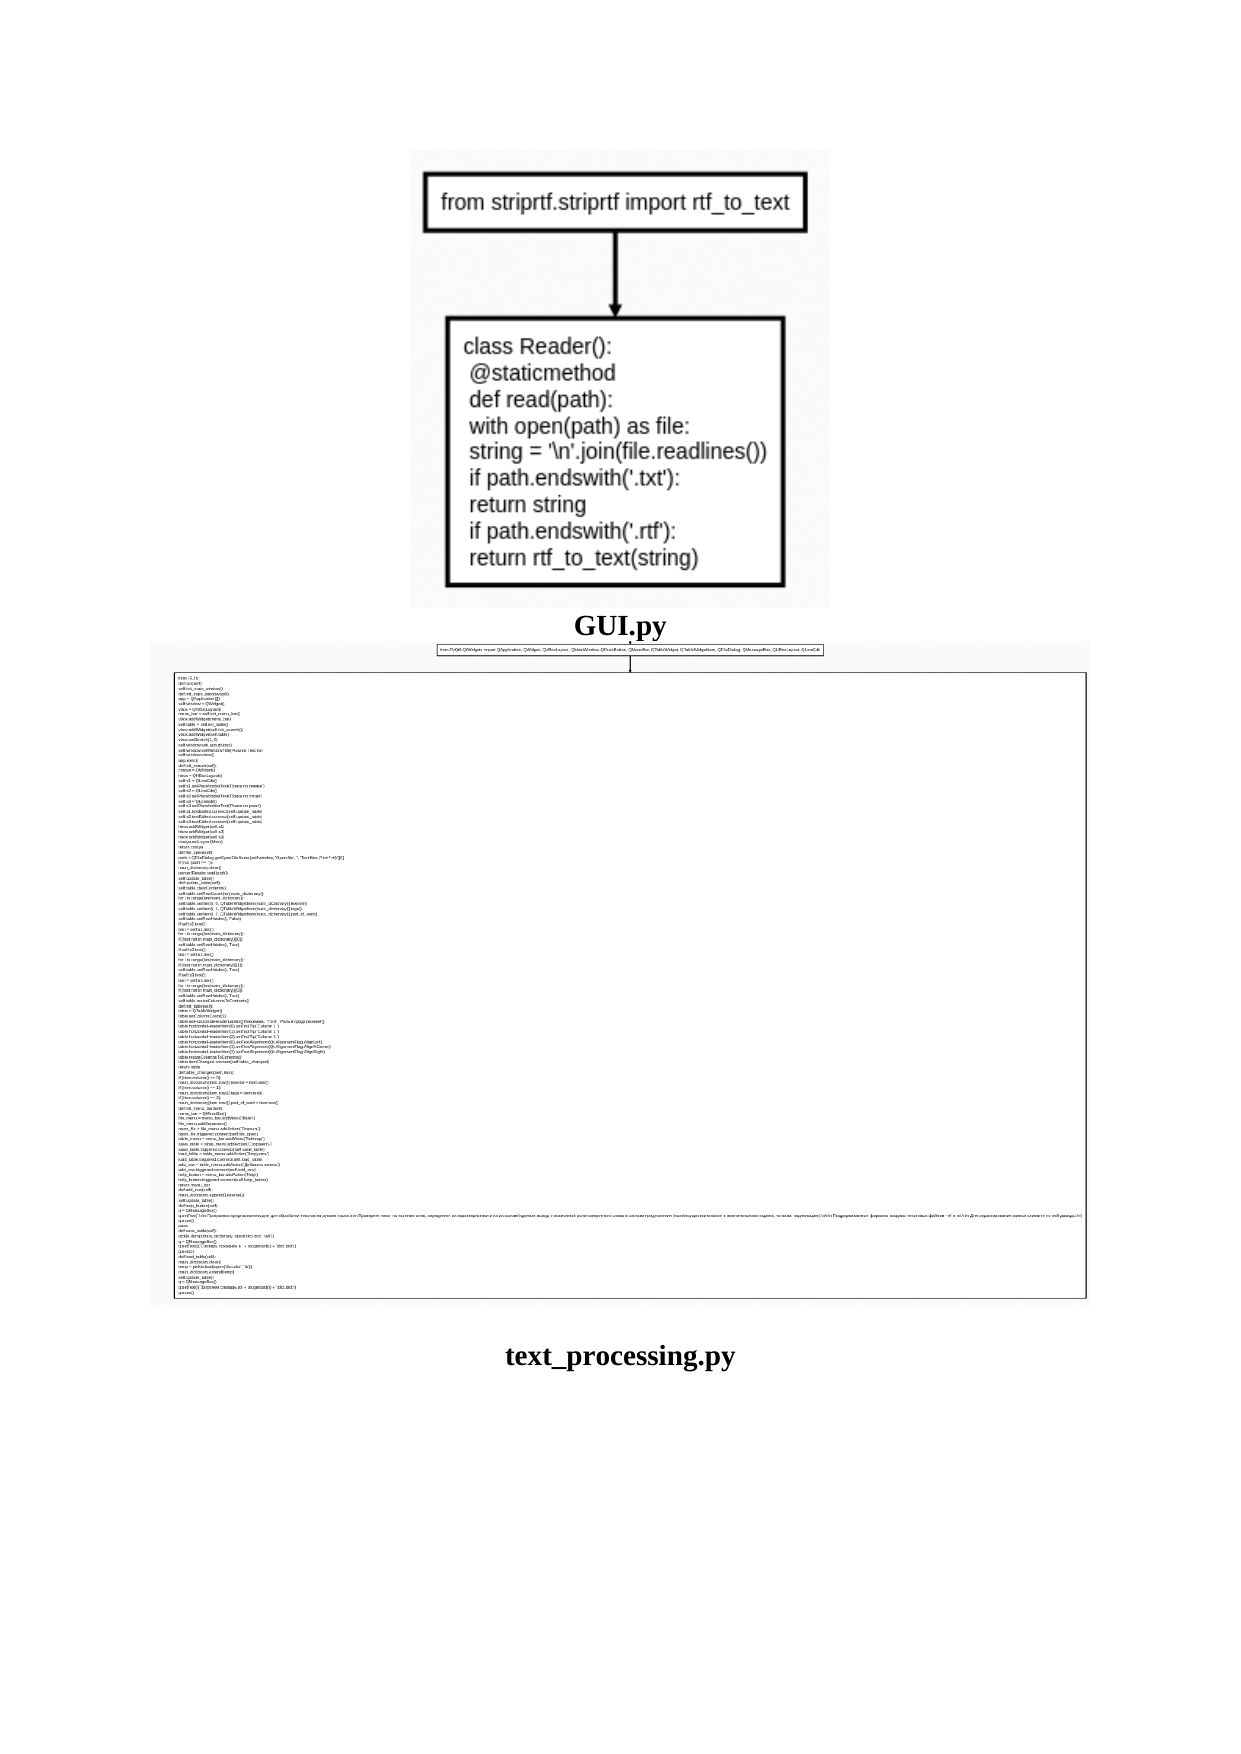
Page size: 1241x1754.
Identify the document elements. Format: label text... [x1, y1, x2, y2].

picture [150, 641, 1091, 1305]
picture [410, 150, 830, 608]
text text_processing.py [150, 1338, 1090, 1372]
text GUI.py [150, 608, 1090, 641]
